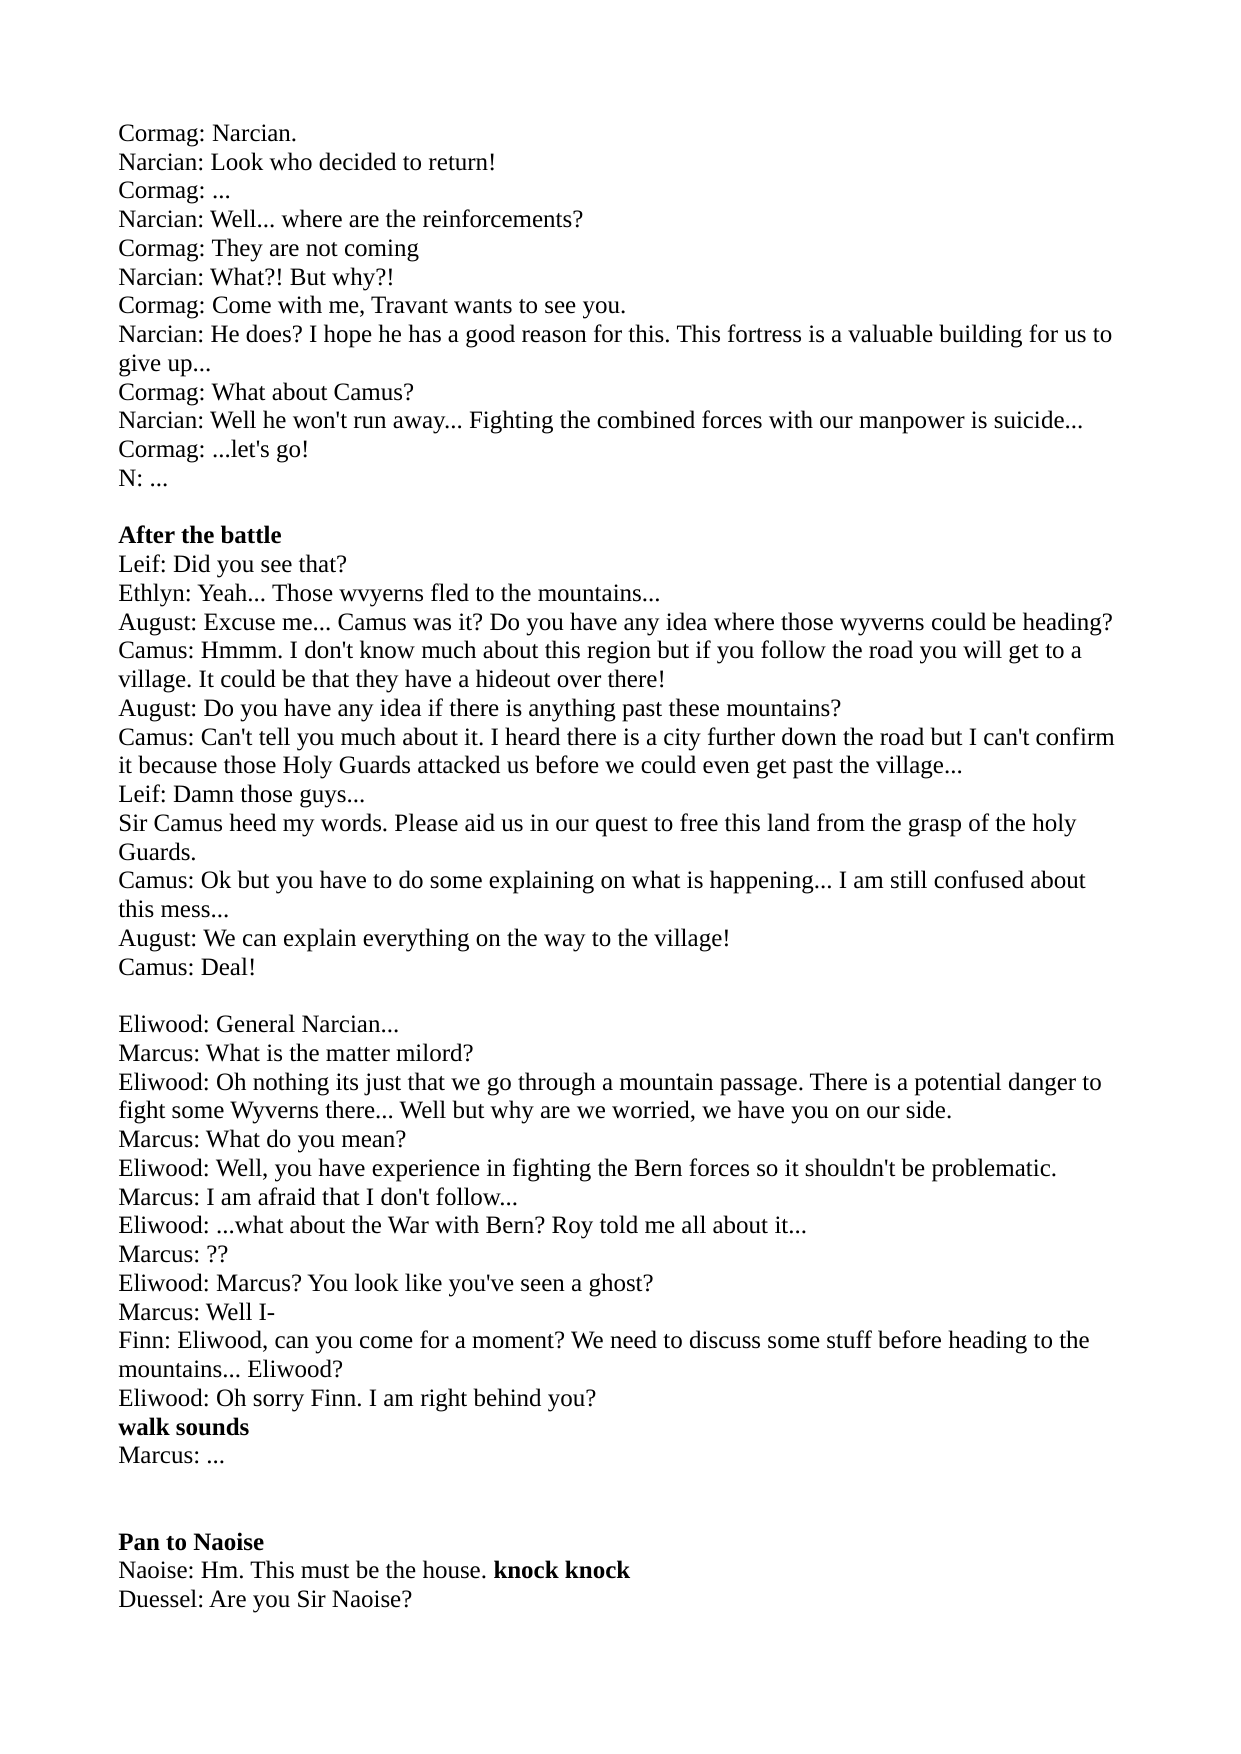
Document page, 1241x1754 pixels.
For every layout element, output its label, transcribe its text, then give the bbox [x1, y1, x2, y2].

text Marcus: I am afraid that I don't follow... [118, 1182, 1122, 1211]
text Marcus: What is the matter milord? [118, 1038, 1122, 1067]
text Cormag: Come with me, Travant wants to see you. [118, 291, 1122, 319]
text Eliwood: Oh nothing its just that we go through a mountain passage. There is a potential danger to fight some Wyverns there... Well but why are we worried, we have you on our side. [118, 1067, 1122, 1124]
text Marcus: ... [118, 1441, 1122, 1469]
text Cormag: What about Camus? [118, 377, 1122, 406]
text Sir Camus heed my words. Please aid us in our quest to free this land from the grasp of the holy Guards. [118, 808, 1122, 866]
text Narcian: He does? I hope he has a good reason for this. This fortress is a valuable building for us to give up... [118, 319, 1122, 377]
text Camus: Deal! [118, 952, 1122, 981]
text Eliwood: Marcus? You look like you've seen a ghost? [118, 1268, 1122, 1297]
text N: ... [118, 463, 1122, 492]
text Ethlyn: Yeah... Those wvyerns fled to the mountains... [118, 578, 1122, 607]
text Narcian: Well... where are the reinforcements? [118, 204, 1122, 233]
text After the battle [118, 521, 1122, 549]
text Duessel: Are you Sir Naoise? [118, 1584, 1122, 1613]
text Camus: Can't tell you much about it. I heard there is a city further down the road but I can't confirm it because those Holy Guards attacked us before we could even get past the village... [118, 722, 1122, 779]
text Marcus: Well I- [118, 1297, 1122, 1326]
text Marcus: ?? [118, 1239, 1122, 1268]
text August: Do you have any idea if there is anything past these mountains? [118, 693, 1122, 722]
text Narcian: Look who decided to return! [118, 147, 1122, 176]
text Camus: Ok but you have to do some explaining on what is happening... I am still confused about this mess... [118, 866, 1122, 923]
text Camus: Hmmm. I don't know much about this region but if you follow the road you will get to a village. It could be that they have a hideout over there! [118, 636, 1122, 693]
text Cormag: They are not coming [118, 233, 1122, 262]
text Eliwood: ...what about the War with Bern? Roy told me all about it... [118, 1211, 1122, 1239]
text Cormag: Narcian. [118, 118, 1122, 147]
text August: Excuse me... Camus was it? Do you have any idea where those wyverns could be heading? [118, 607, 1122, 636]
text Naoise: Hm. This must be the house. knock knock [118, 1556, 1122, 1584]
text Eliwood: Well, you have experience in fighting the Bern forces so it shouldn't be problematic. [118, 1153, 1122, 1182]
text August: We can explain everything on the way to the village! [118, 923, 1122, 952]
text walk sounds [118, 1412, 1122, 1441]
text Eliwood: General Narcian... [118, 1009, 1122, 1038]
text Cormag: ... [118, 176, 1122, 204]
text Finn: Eliwood, can you come for a moment? We need to discuss some stuff before heading to the mountains... Eliwood? [118, 1326, 1122, 1383]
text Marcus: What do you mean? [118, 1124, 1122, 1153]
text Eliwood: Oh sorry Finn. I am right behind you? [118, 1383, 1122, 1412]
text Cormag: ...let's go! [118, 434, 1122, 463]
text Leif: Did you see that? [118, 549, 1122, 578]
text Leif: Damn those guys... [118, 779, 1122, 808]
text Narcian: Well he won't run away... Fighting the combined forces with our manpower is suicide... [118, 406, 1122, 434]
text Pan to Naoise [118, 1527, 1122, 1556]
text Narcian: What?! But why?! [118, 262, 1122, 291]
